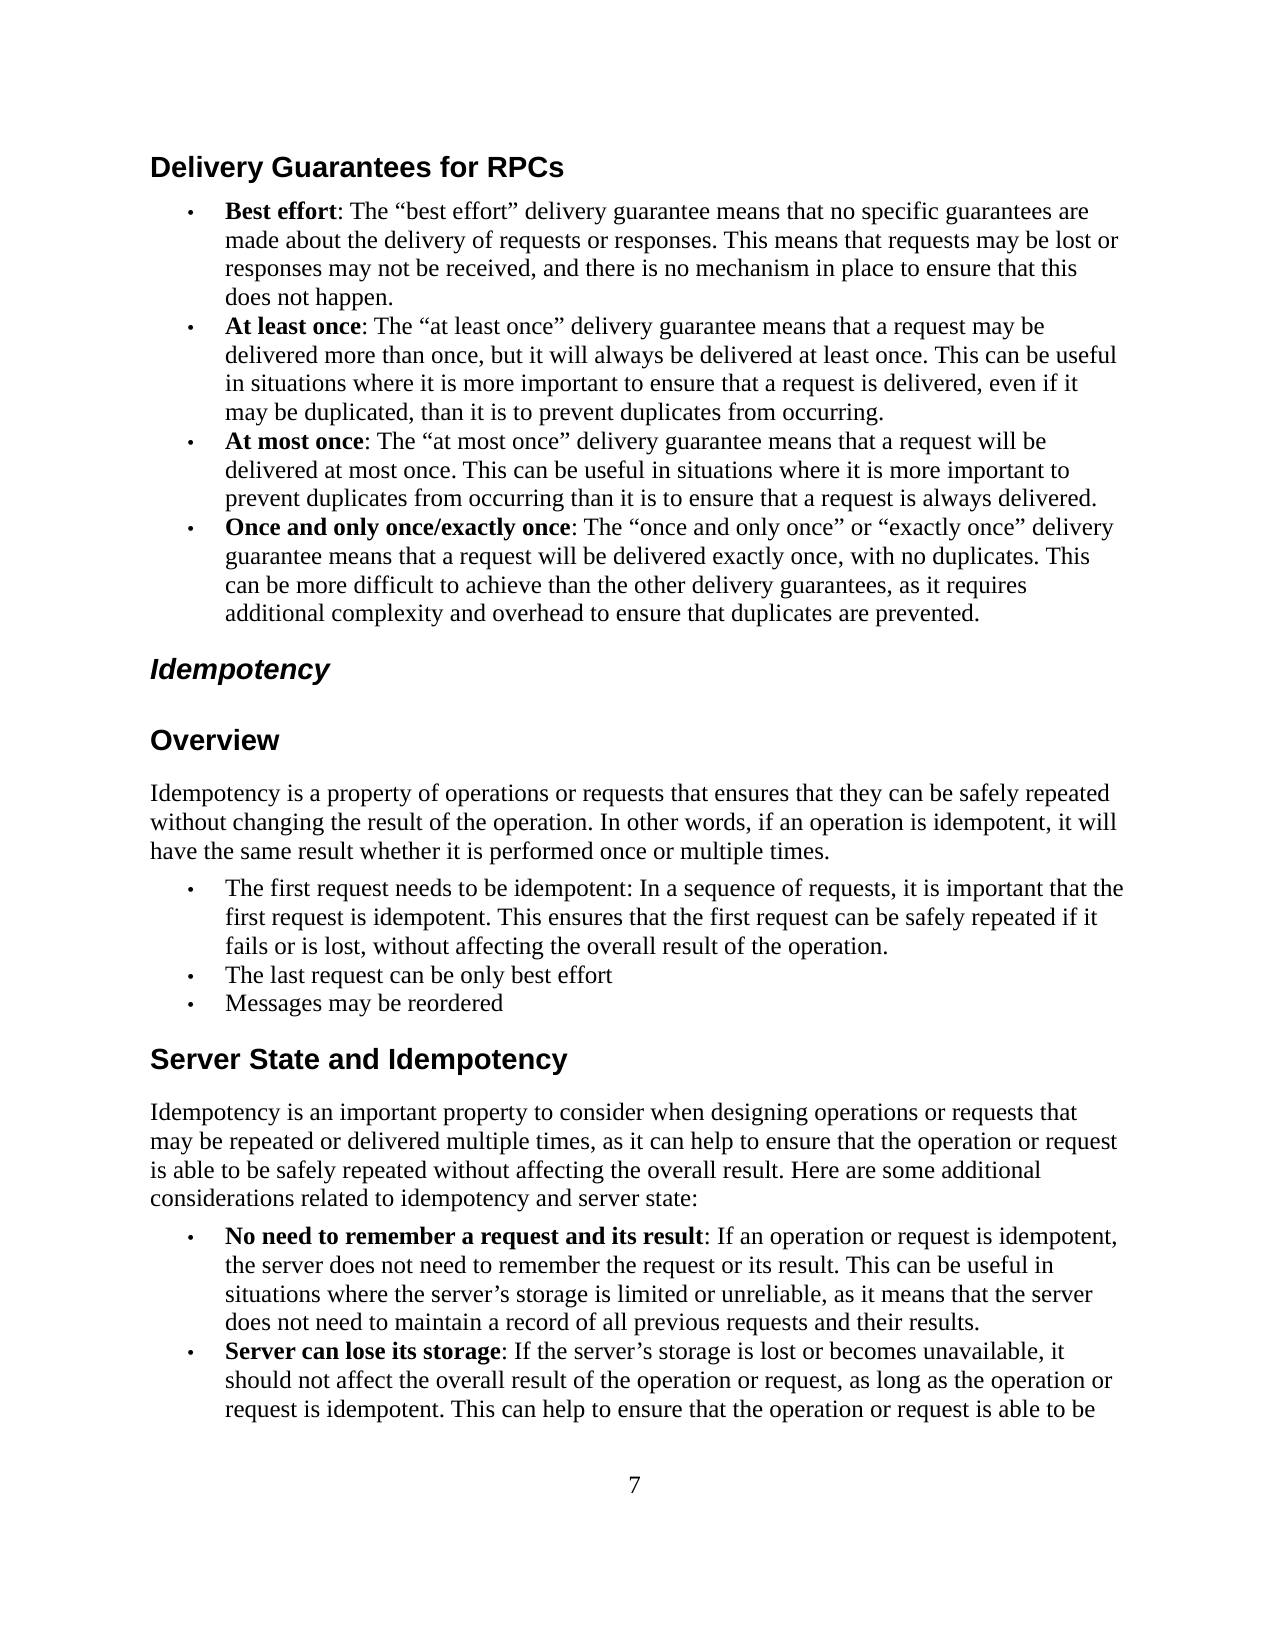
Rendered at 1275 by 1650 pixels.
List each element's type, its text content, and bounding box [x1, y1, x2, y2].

list The last request can be only best effort [187, 960, 1125, 988]
list Best effort: The “best effort” delivery guarantee means that no specific guarantees are made about the delivery of requests or responses. This means that requests may be lost or responses may not be received, and there is no mechanism in place to ensure that this does not happen. [187, 196, 1125, 311]
list Messages may be reordered [187, 988, 1125, 1017]
list At most once: The “at most once” delivery guarantee means that a request will be delivered at most once. This can be useful in situations where it is more important to prevent duplicates from occurring than it is to ensure that a request is always delivered. [187, 426, 1125, 512]
subtitle Delivery Guarantees for RPCs [150, 150, 1125, 183]
subtitle Idempotency [150, 652, 1125, 686]
list At least once: The “at least once” delivery guarantee means that a request may be delivered more than once, but it will always be delivered at least once. This can be useful in situations where it is more important to ensure that a request is delivered, even if it may be duplicated, than it is to prevent duplicates from occurring. [187, 311, 1125, 426]
list No need to remember a request and its result: If an operation or request is idempotent, the server does not need to remember the request or its result. This can be useful in situations where the server’s storage is limited or unreliable, as it means that the server does not need to maintain a record of all previous requests and their results. [187, 1221, 1125, 1336]
text Idempotency is a property of operations or requests that ensures that they can be safely repeated without changing the result of the operation. In other words, if an operation is idempotent, it will have the same result whether it is performed once or multiple times. [150, 778, 1125, 864]
list Server can lose its storage: If the server’s storage is lost or becomes unavailable, it should not affect the overall result of the operation or request, as long as the operation or request is idempotent. This can help to ensure that the operation or request is able to be [187, 1336, 1125, 1422]
subtitle Overview [150, 723, 1125, 757]
subtitle Server State and Idempotency [150, 1042, 1125, 1076]
text Idempotency is an important property to consider when designing operations or requests that may be repeated or delivered multiple times, as it can help to ensure that the operation or request is able to be safely repeated without affecting the overall result. Here are some additional considerations related to idempotency and server state: [150, 1097, 1125, 1212]
list Once and only once/exactly once: The “once and only once” or “exactly once” delivery guarantee means that a request will be delivered exactly once, with no duplicates. This can be more difficult to achieve than the other delivery guarantees, as it requires additional complexity and overhead to ensure that duplicates are prevented. [187, 512, 1125, 627]
list The first request needs to be idempotent: In a sequence of requests, it is important that the first request is idempotent. This ensures that the first request can be safely repeated if it fails or is lost, without affecting the overall result of the operation. [187, 873, 1125, 960]
